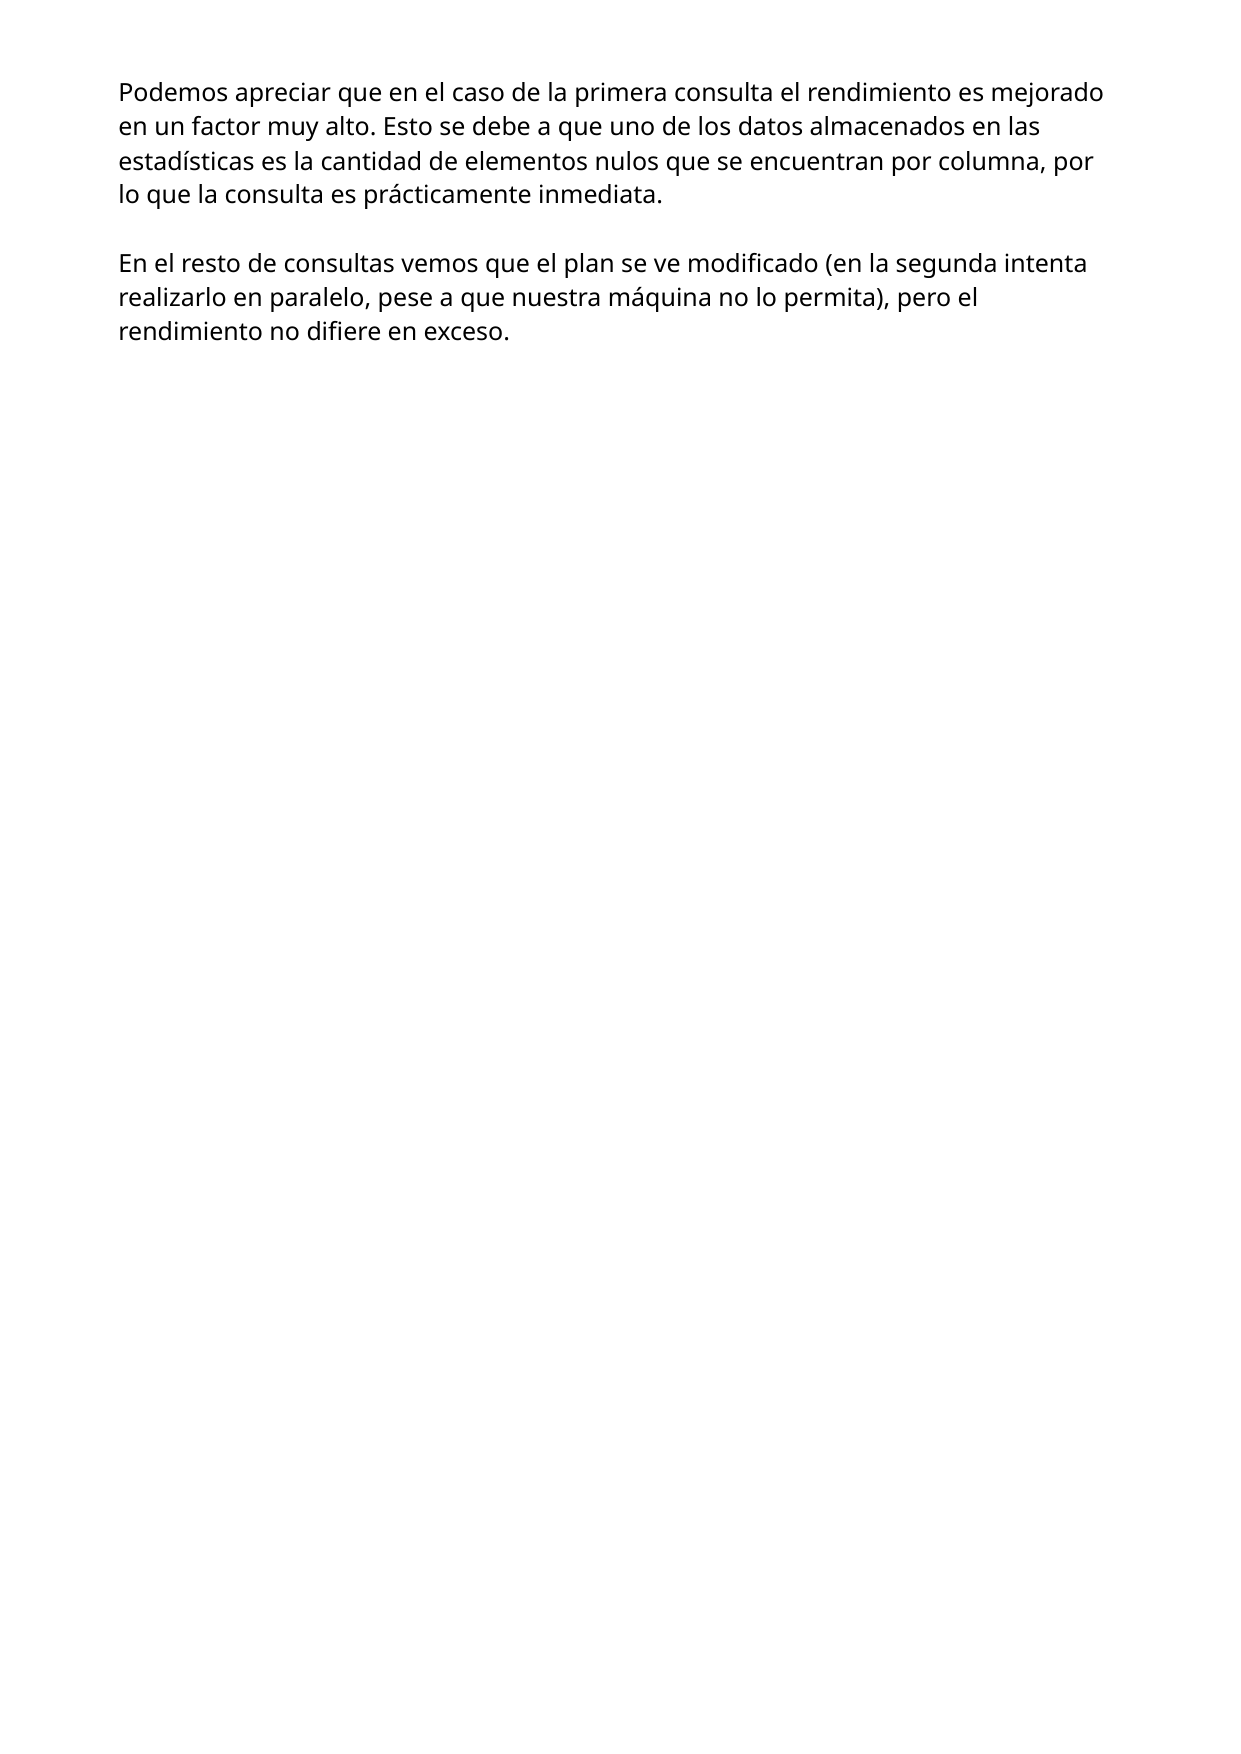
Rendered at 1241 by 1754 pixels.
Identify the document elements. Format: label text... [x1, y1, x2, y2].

text Podemos apreciar que en el caso de la primera consulta el rendimiento es mejorado en un factor muy alto. Esto se debe a que uno de los datos almacenados en las estadísticas es la cantidad de elementos nulos que se encuentran por columna, por lo que la consulta es prácticamente inmediata. [118, 75, 1122, 211]
text En el resto de consultas vemos que el plan se ve modificado (en la segunda intenta realizarlo en paralelo, pese a que nuestra máquina no lo permita), pero el rendimiento no difiere en exceso. [118, 245, 1122, 347]
